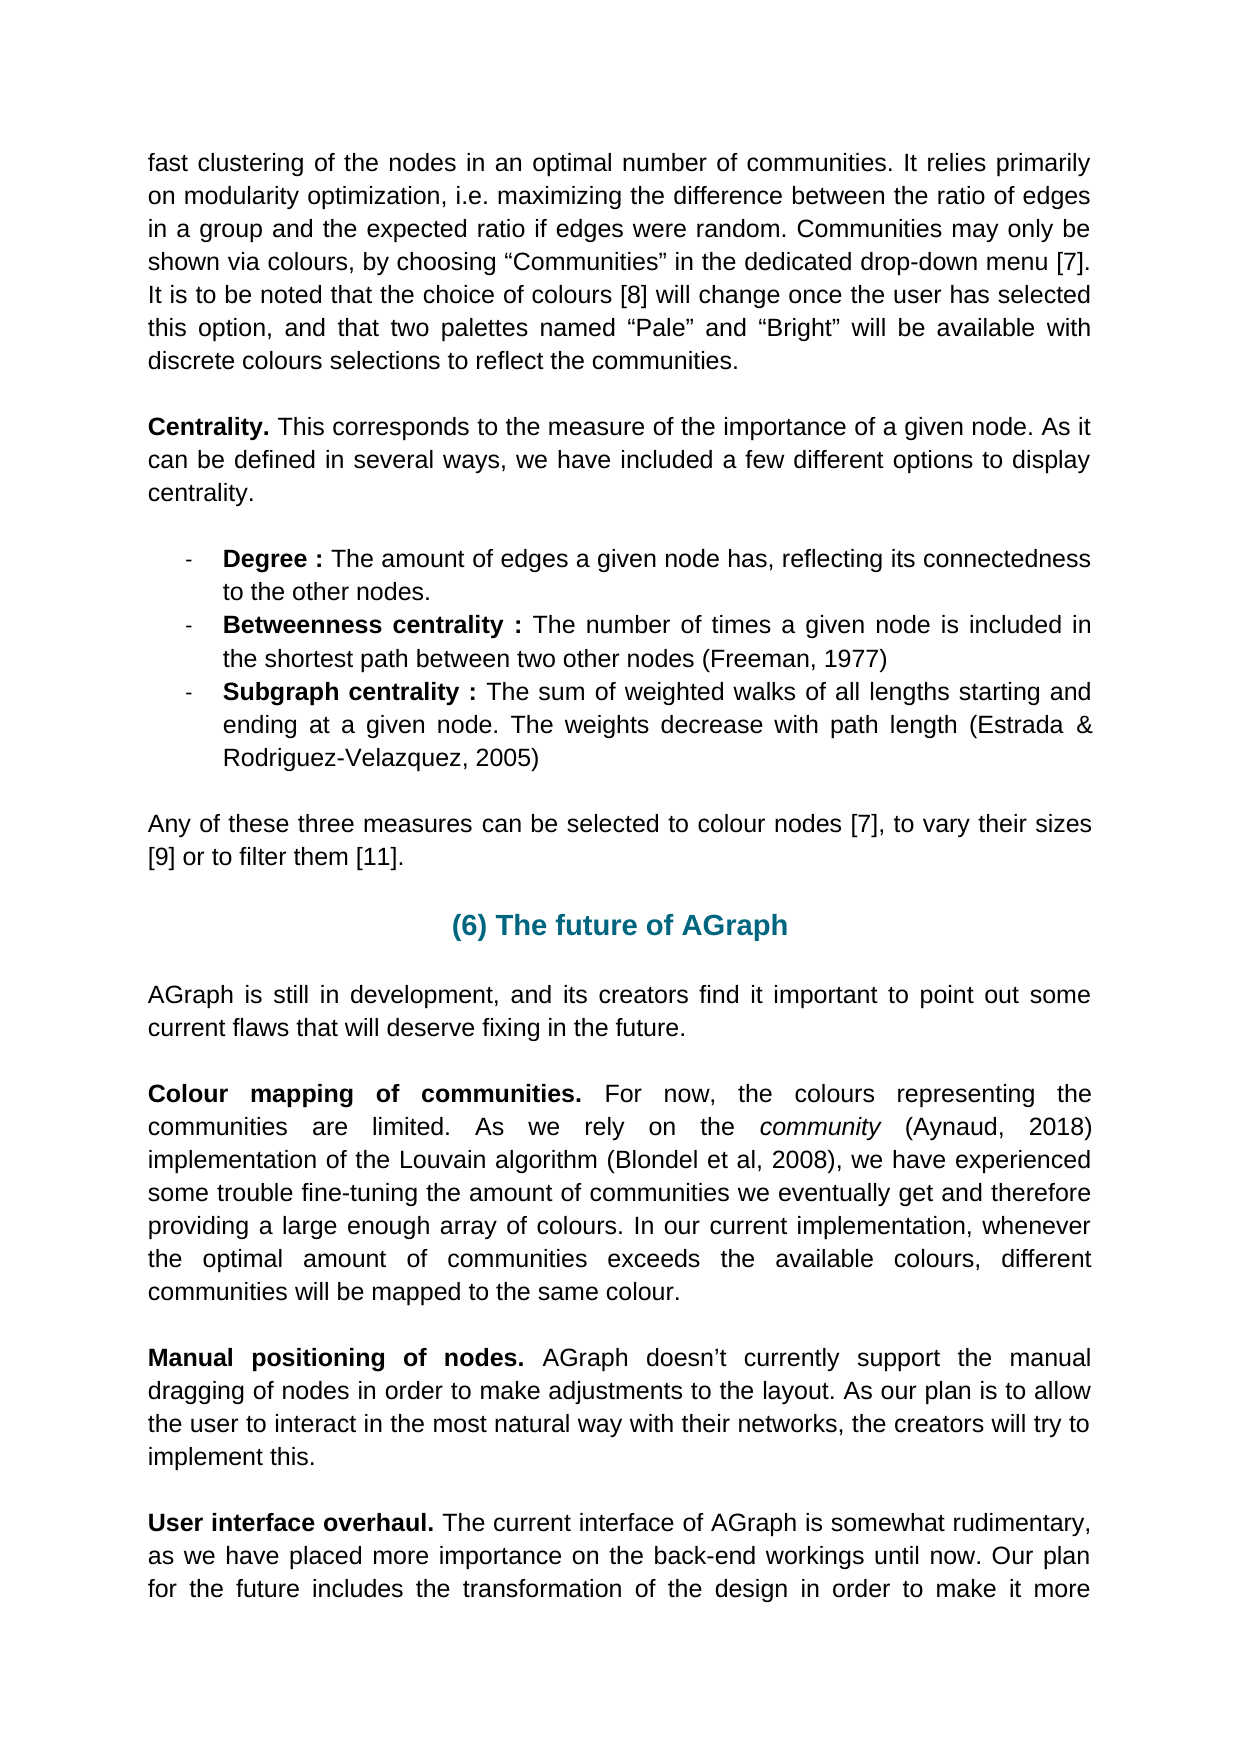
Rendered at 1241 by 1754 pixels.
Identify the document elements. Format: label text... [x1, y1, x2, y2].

text AGraph is still in development, and its creators find it important to point out some current flaws that will deserve fixing in the future. [148, 980, 1093, 1042]
text fast clustering of the nodes in an optimal number of communities. It relies primarily on modularity optimization, i.e. maximizing the difference between the ratio of edges in a group and the expected ratio if edges were random. Communities may only be shown via colours, by choosing “Communities” in the dedicated drop-down menu [7]. It is to be noted that the choice of colours [8] will change once the user has selected this option, and that two palettes named “Pale” and “Bright” will be available with discrete colours selections to reflect the communities. [148, 148, 1093, 374]
text Colour mapping of communities. For now, the colours representing the communities are limited. As we rely on the community (Aynaud, 2018) implementation of the Louvain algorithm (Blondel et al, 2008), we have experienced some trouble fine-tuning the amount of communities we eventually get and therefore providing a large enough array of colours. In our current implementation, whenever the optimal amount of communities exceeds the available colours, different communities will be mapped to the same colour. [148, 1079, 1093, 1306]
list Betweenness centrality : The number of times a given node is included in the shortest path between two other nodes (Freeman, 1977) [185, 610, 1093, 672]
text Manual positioning of nodes. AGraph doesn’t currently support the manual dragging of nodes in order to make adjustments to the layout. As our plan is to allow the user to interact in the most natural way with their networks, the creators will try to implement this. [148, 1343, 1093, 1471]
text Centrality. This corresponds to the measure of the importance of a given node. As it can be defined in several ways, we have included a few different options to display centrality. [148, 412, 1093, 507]
text Any of these three measures can be selected to colour nodes [7], to vary their sizes [9] or to filter them [11]. [148, 809, 1093, 871]
list Subgraph centrality : The sum of weighted walks of all lengths starting and ending at a given node. The weights decrease with path length (Estrada & Rodriguez-Velazquez, 2005) [185, 677, 1093, 772]
text (6) The future of AGraph [148, 908, 1093, 942]
text User interface overhaul. The current interface of AGraph is somewhat rudimentary, as we have placed more importance on the back-end workings until now. Our plan for the future includes the transformation of the design in order to make it more [148, 1508, 1093, 1603]
list Degree : The amount of edges a given node has, reflecting its connectedness to the other nodes. [185, 544, 1093, 606]
